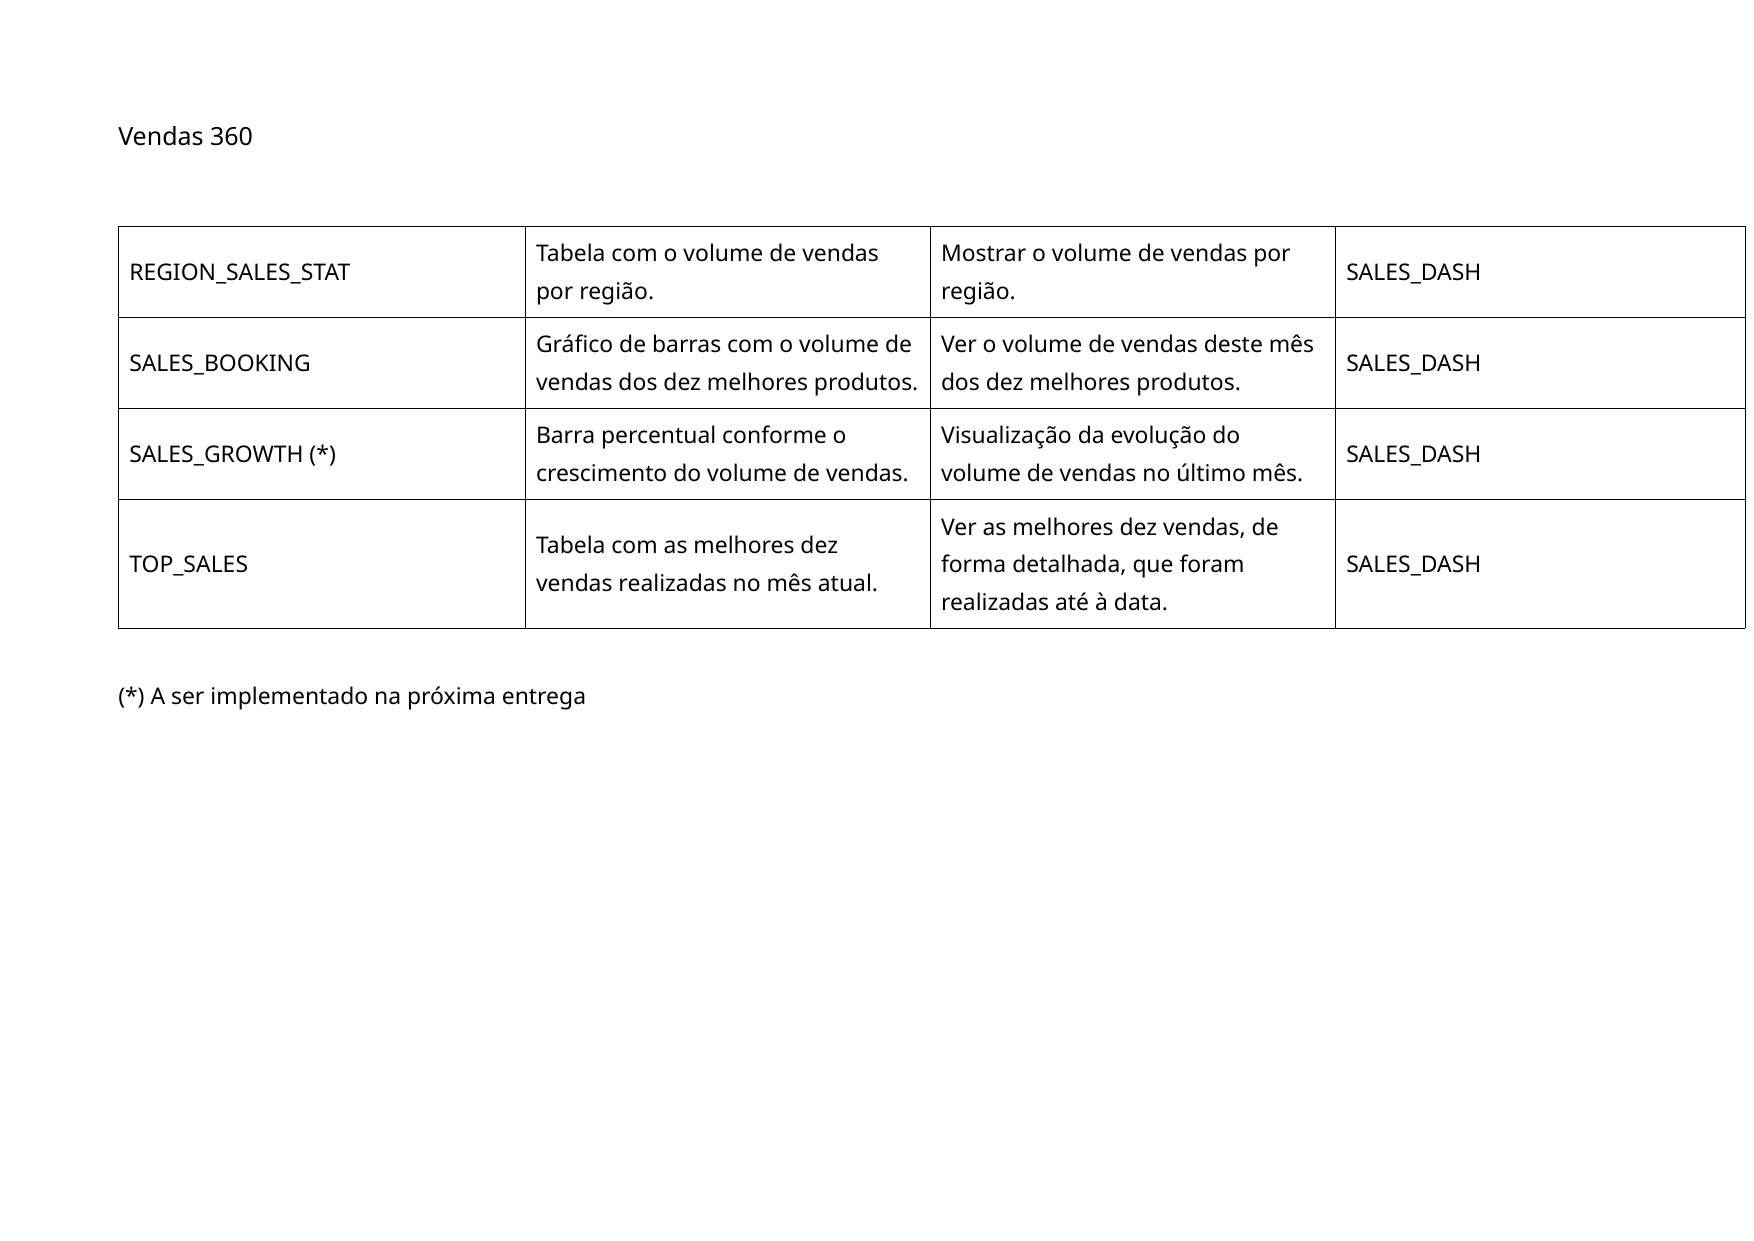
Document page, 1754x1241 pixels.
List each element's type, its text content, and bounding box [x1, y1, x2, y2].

text (*) A ser implementado na próxima entrega [118, 680, 1636, 712]
table_cell Barra percentual conforme o crescimento do volume de vendas. [526, 409, 930, 499]
table_cell Ver as melhores dez vendas, de forma detalhada, que foram realizadas até à data. [931, 500, 1335, 628]
table_cell SALES_BOOKING [119, 318, 525, 408]
table_cell TOP_SALES [119, 500, 525, 628]
table_cell SALES_DASH [1336, 500, 1745, 628]
table_cell SALES_DASH [1336, 318, 1745, 408]
table_cell Tabela com as melhores dez vendas realizadas no mês atual. [526, 500, 930, 628]
table_header REGION_SALES_STAT [119, 227, 525, 317]
table_cell Gráfico de barras com o volume de vendas dos dez melhores produtos. [526, 318, 930, 408]
table_cell SALES_DASH [1336, 409, 1745, 499]
table_cell Visualização da evolução do volume de vendas no último mês. [931, 409, 1335, 499]
table_header SALES_DASH [1336, 227, 1745, 317]
table_header Tabela com o volume de vendas por região. [526, 227, 930, 317]
text Vendas 360 [118, 118, 1636, 152]
table_cell SALES_GROWTH (*) [119, 409, 525, 499]
table_header Mostrar o volume de vendas por região. [931, 227, 1335, 317]
table_cell Ver o volume de vendas deste mês dos dez melhores produtos. [931, 318, 1335, 408]
